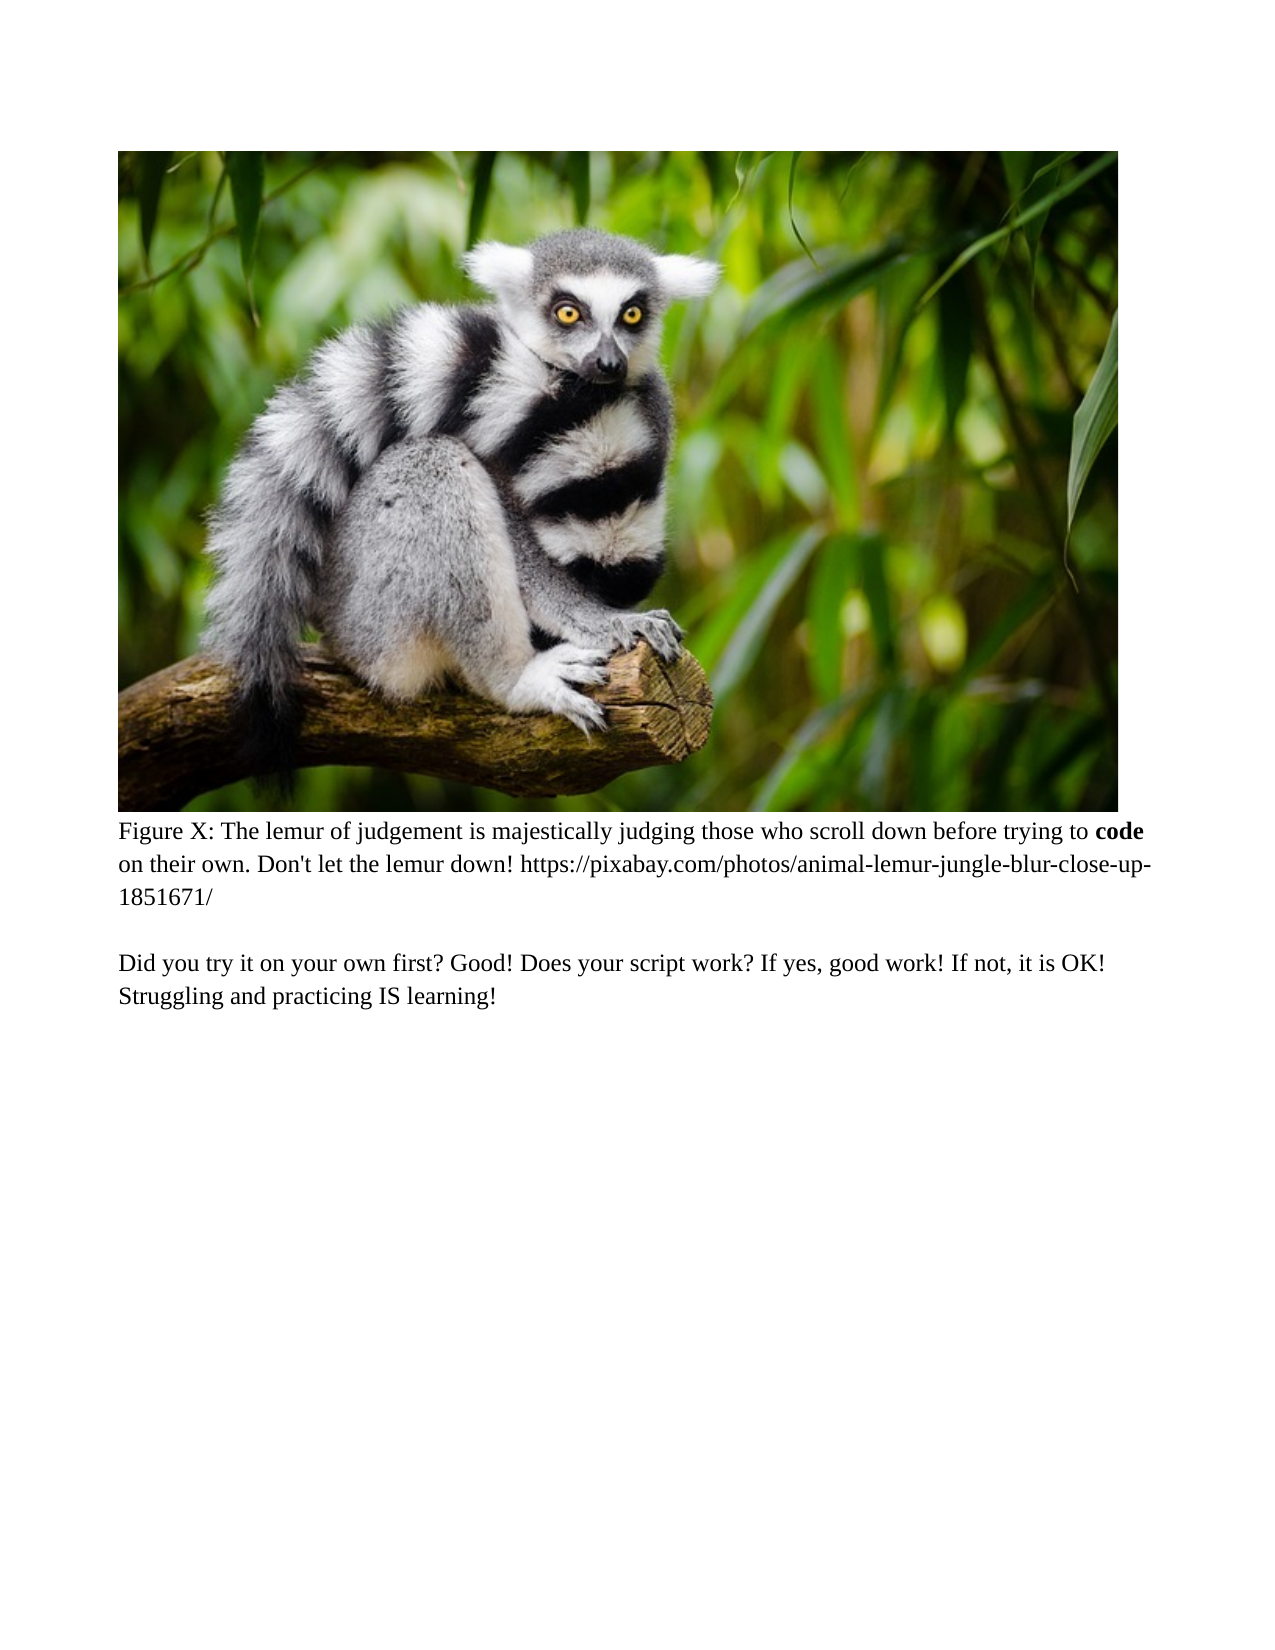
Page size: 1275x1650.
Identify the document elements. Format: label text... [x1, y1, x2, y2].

text Did you try it on your own first? Good! Does your script work? If yes, good work! If not, it is OK! Struggling and practicing IS learning! [118, 948, 1157, 1010]
picture [118, 151, 1119, 812]
text Figure X: The lemur of judgement is majestically judging those who scroll down before trying to code on their own. Don't let the lemur down! https://pixabay.com/photos/animal-lemur-jungle-blur-close-up-1851671/ [118, 816, 1157, 911]
